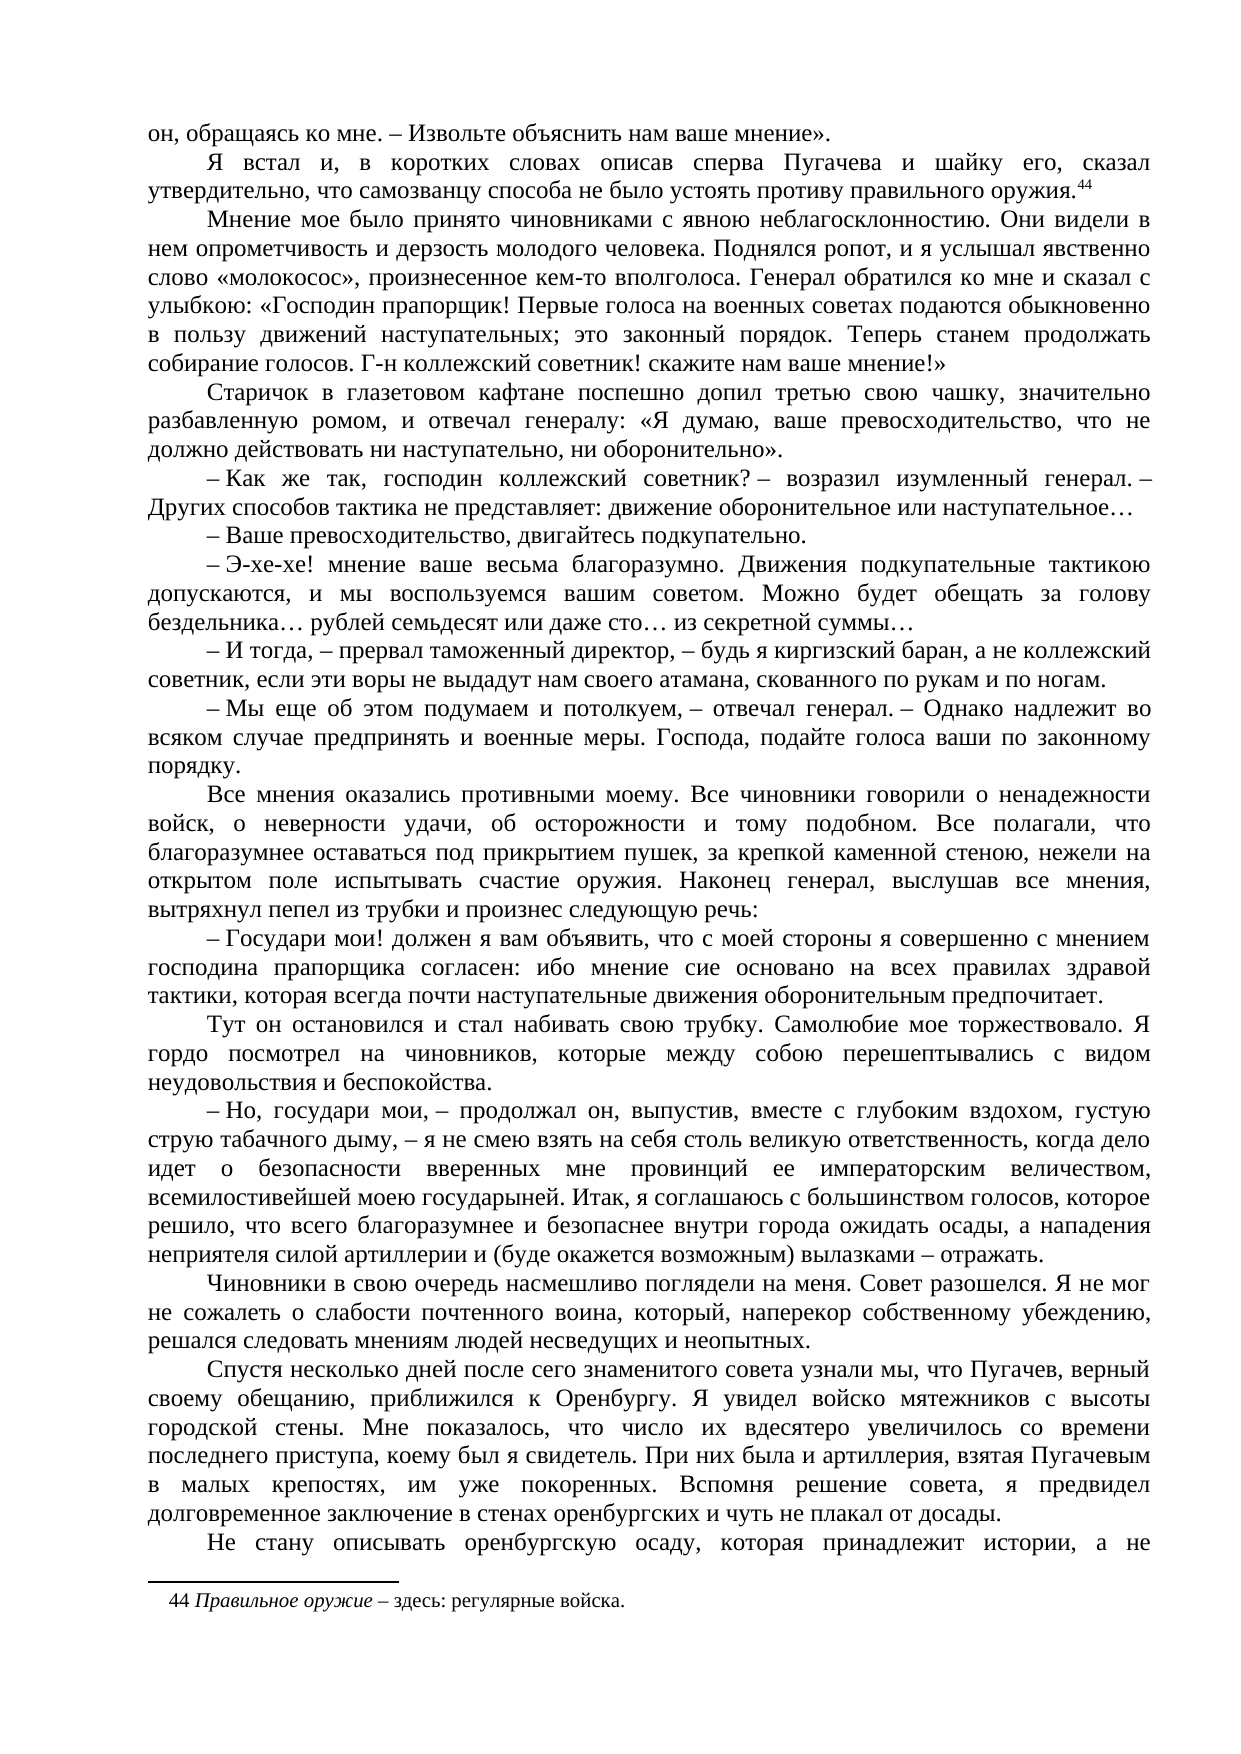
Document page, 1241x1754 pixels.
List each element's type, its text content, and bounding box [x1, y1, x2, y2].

text он, обращаясь ко мне. – Извольте объяснить нам ваше мнение». [148, 118, 1152, 147]
text – Мы еще об этом подумаем и потолкуем, – отвечал генерал. – Однако надлежит во всяком случае предпринять и военные меры. Господа, подайте голоса ваши по законному порядку. [148, 693, 1152, 779]
text – Э‑хе‑хе! мнение ваше весьма благоразумно. Движения подкупательные тактикою допускаются, и мы воспользуемся вашим советом. Можно будет обещать за голову бездельника… рублей семьдесят или даже сто… из секретной суммы… [148, 549, 1152, 636]
text – Как же так, господин коллежский советник? – возразил изумленный генерал. – Других способов тактика не представляет: движение оборонительное или наступательное… [148, 463, 1152, 521]
text Старичок в глазетовом кафтане поспешно допил третью свою чашку, значительно разбавленную ромом, и отвечал генералу: «Я думаю, ваше превосходительство, что не должно действовать ни наступательно, ни оборонительно». [148, 377, 1152, 463]
text Все мнения оказались противными моему. Все чиновники говорили о ненадежности войск, о неверности удачи, об осторожности и тому подобном. Все полагали, что благоразумнее оставаться под прикрытием пушек, за крепкой каменной стеною, нежели на открытом поле испытывать счастие оружия. Наконец генерал, выслушав все мнения, вытряхнул пепел из трубки и произнес следующую речь: [148, 779, 1152, 923]
text – Ваше превосходительство, двигайтесь подкупательно. [148, 521, 1152, 549]
text Мнение мое было принято чиновниками с явною неблагосклонностию. Они видели в нем опрометчивость и дерзость молодого человека. Поднялся ропот, и я услышал явственно слово «молокосос», произнесенное кем‑то вполголоса. Генерал обратился ко мне и сказал с улыбкою: «Господин прапорщик! Первые голоса на военных советах подаются обыкновенно в пользу движений наступательных; это законный порядок. Теперь станем продолжать собирание голосов. Г‑н коллежский советник! скажите нам ваше мнение!» [148, 204, 1152, 377]
text Не стану описывать оренбургскую осаду, которая принадлежит истории, а не [148, 1527, 1152, 1556]
text Правильное оружие – здесь: регулярные войска. [148, 1588, 1152, 1612]
text – Государи мои! должен я вам объявить, что с моей стороны я совершенно с мнением господина прапорщика согласен: ибо мнение сие основано на всех правилах здравой тактики, которая всегда почти наступательные движения оборонительным предпочитает. [148, 923, 1152, 1009]
text Тут он остановился и стал набивать свою трубку. Самолюбие мое торжествовало. Я гордо посмотрел на чиновников, которые между собою перешептывались с видом неудовольствия и беспокойства. [148, 1009, 1152, 1096]
text Чиновники в свою очередь насмешливо поглядели на меня. Совет разошелся. Я не мог не сожалеть о слабости почтенного воина, который, наперекор собственному убеждению, решался следовать мнениям людей несведущих и неопытных. [148, 1268, 1152, 1354]
text – И тогда, – прервал таможенный директор, – будь я киргизский баран, а не коллежский советник, если эти воры не выдадут нам своего атамана, скованного по рукам и по ногам. [148, 636, 1152, 693]
text Я встал и, в коротких словах описав сперва Пугачева и шайку его, сказал утвердительно, что самозванцу способа не было устоять противу правильного оружия. [148, 147, 1152, 204]
text Спустя несколько дней после сего знаменитого совета узнали мы, что Пугачев, верный своему обещанию, приближился к Оренбургу. Я увидел войско мятежников с высоты городской стены. Мне показалось, что число их вдесятеро увеличилось со времени последнего приступа, коему был я свидетель. При них была и артиллерия, взятая Пугачевым в малых крепостях, им уже покоренных. Вспомня решение совета, я предвидел долговременное заключение в стенах оренбургских и чуть не плакал от досады. [148, 1354, 1152, 1527]
text – Но, государи мои, – продолжал он, выпустив, вместе с глубоким вздохом, густую струю табачного дыму, – я не смею взять на себя столь великую ответственность, когда дело идет о безопасности вверенных мне провинций ее императорским величеством, всемилостивейшей моею государыней. Итак, я соглашаюсь с большинством голосов, которое решило, что всего благоразумнее и безопаснее внутри города ожидать осады, а нападения неприятеля силой артиллерии и (буде окажется возможным) вылазками – отражать. [148, 1096, 1152, 1268]
